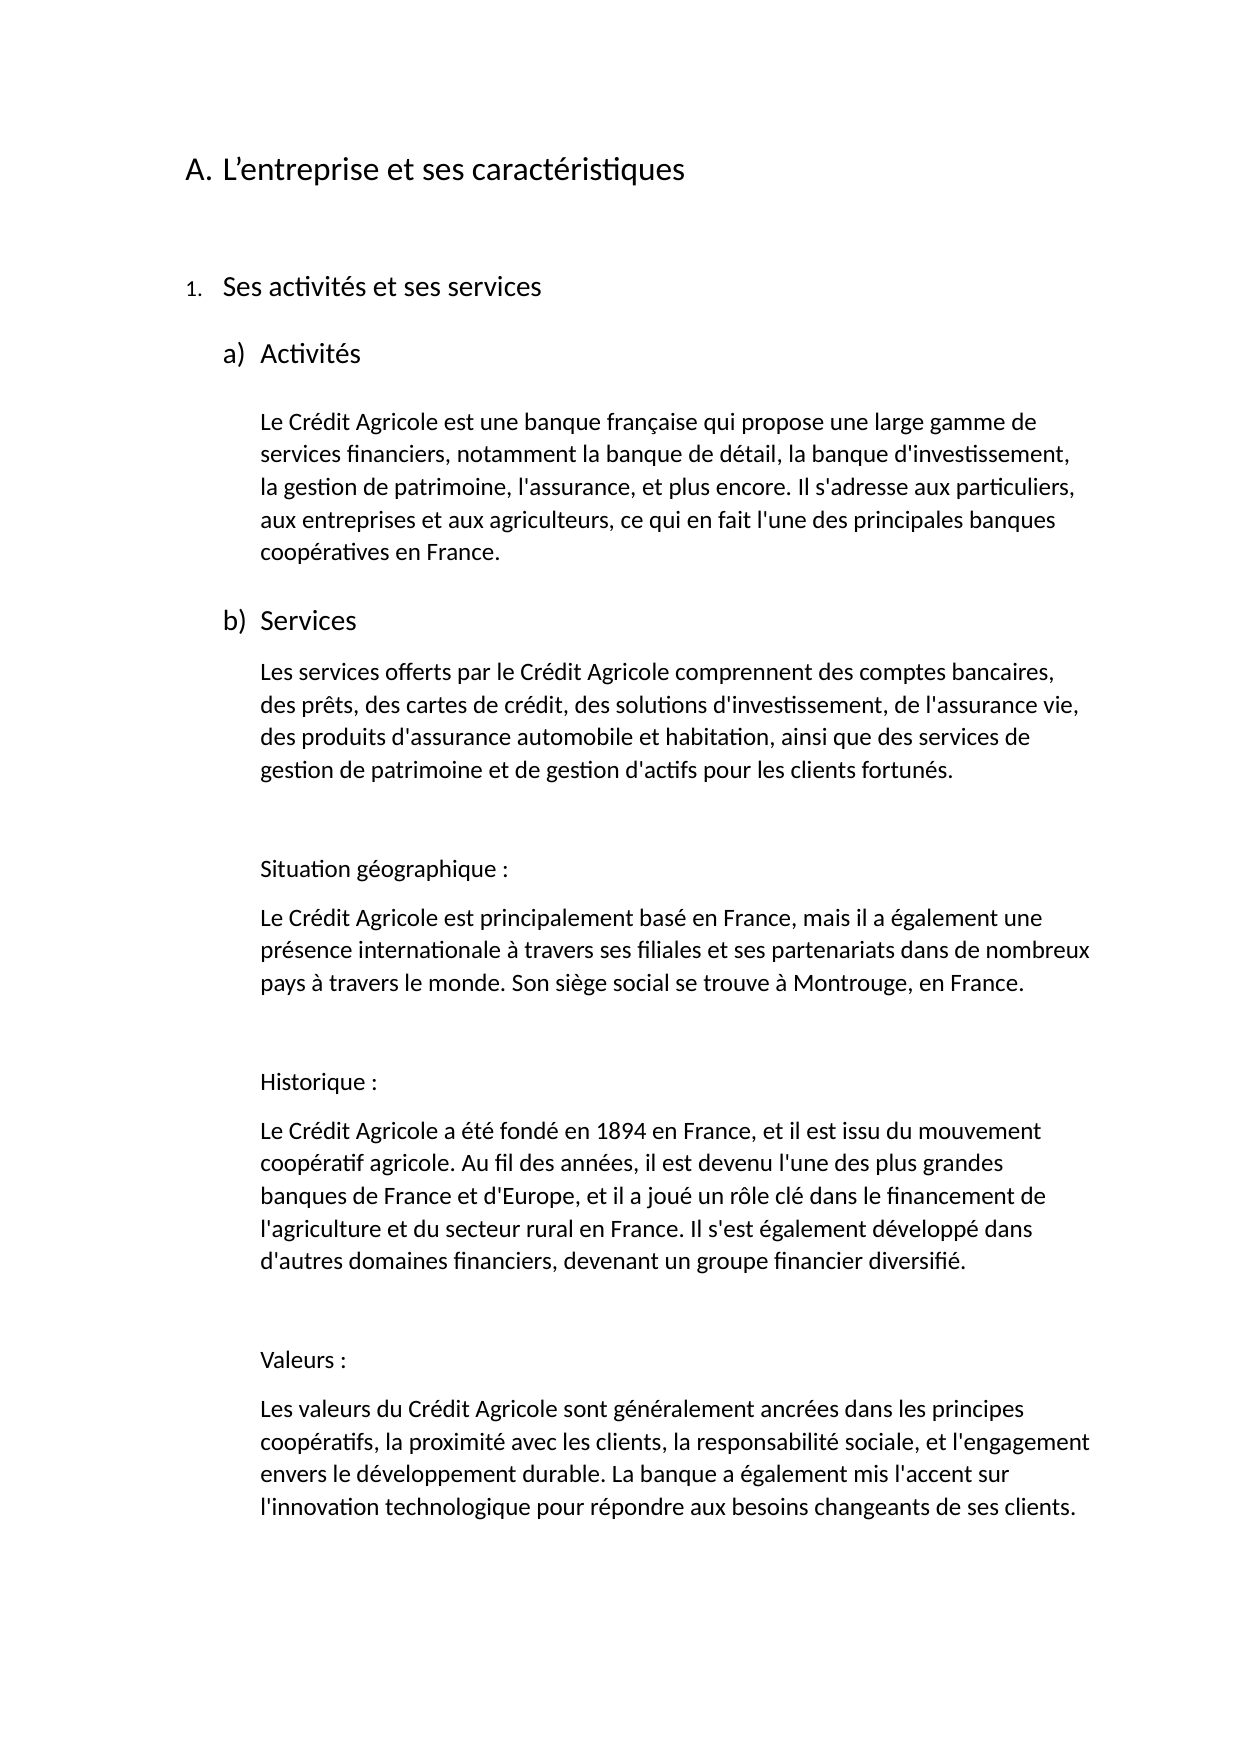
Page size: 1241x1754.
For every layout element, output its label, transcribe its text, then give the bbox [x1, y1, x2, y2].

text Situation géographique : [260, 853, 1093, 883]
list Le Crédit Agricole est une banque française qui propose une large gamme de services financiers, notamment la banque de détail, la banque d'investissement, la gestion de patrimoine, l'assurance, et plus encore. Il s'adresse aux particuliers, aux entreprises et aux agriculteurs, ce qui en fait l'une des principales banques coopératives en France. [260, 406, 1093, 567]
text Le Crédit Agricole est principalement basé en France, mais il a également une présence internationale à travers ses filiales et ses partenariats dans de nombreux pays à travers le monde. Son siège social se trouve à Montrouge, en France. [260, 902, 1093, 998]
list Ses activités et ses services [185, 268, 1093, 333]
text Les services offerts par le Crédit Agricole comprennent des comptes bancaires, des prêts, des cartes de crédit, des solutions d'investissement, de l'assurance vie, des produits d'assurance automobile et habitation, ainsi que des services de gestion de patrimoine et de gestion d'actifs pour les clients fortunés. [260, 656, 1093, 785]
text Les valeurs du Crédit Agricole sont généralement ancrées dans les principes coopératifs, la proximité avec les clients, la responsabilité sociale, et l'engagement envers le développement durable. La banque a également mis l'accent sur l'innovation technologique pour répondre aux besoins changeants de ses clients. [260, 1393, 1093, 1522]
list Services [223, 602, 1093, 637]
text Le Crédit Agricole a été fondé en 1894 en France, et il est issu du mouvement coopératif agricole. Au fil des années, il est devenu l'une des plus grandes banques de France et d'Europe, et il a joué un rôle clé dans le financement de l'agriculture et du secteur rural en France. Il s'est également développé dans d'autres domaines financiers, devenant un groupe financier diversifié. [260, 1115, 1093, 1276]
list Activités [223, 335, 1093, 371]
text Valeurs : [260, 1344, 1093, 1374]
list L’entreprise et ses caractéristiques [185, 148, 1093, 188]
text Historique : [260, 1066, 1093, 1096]
